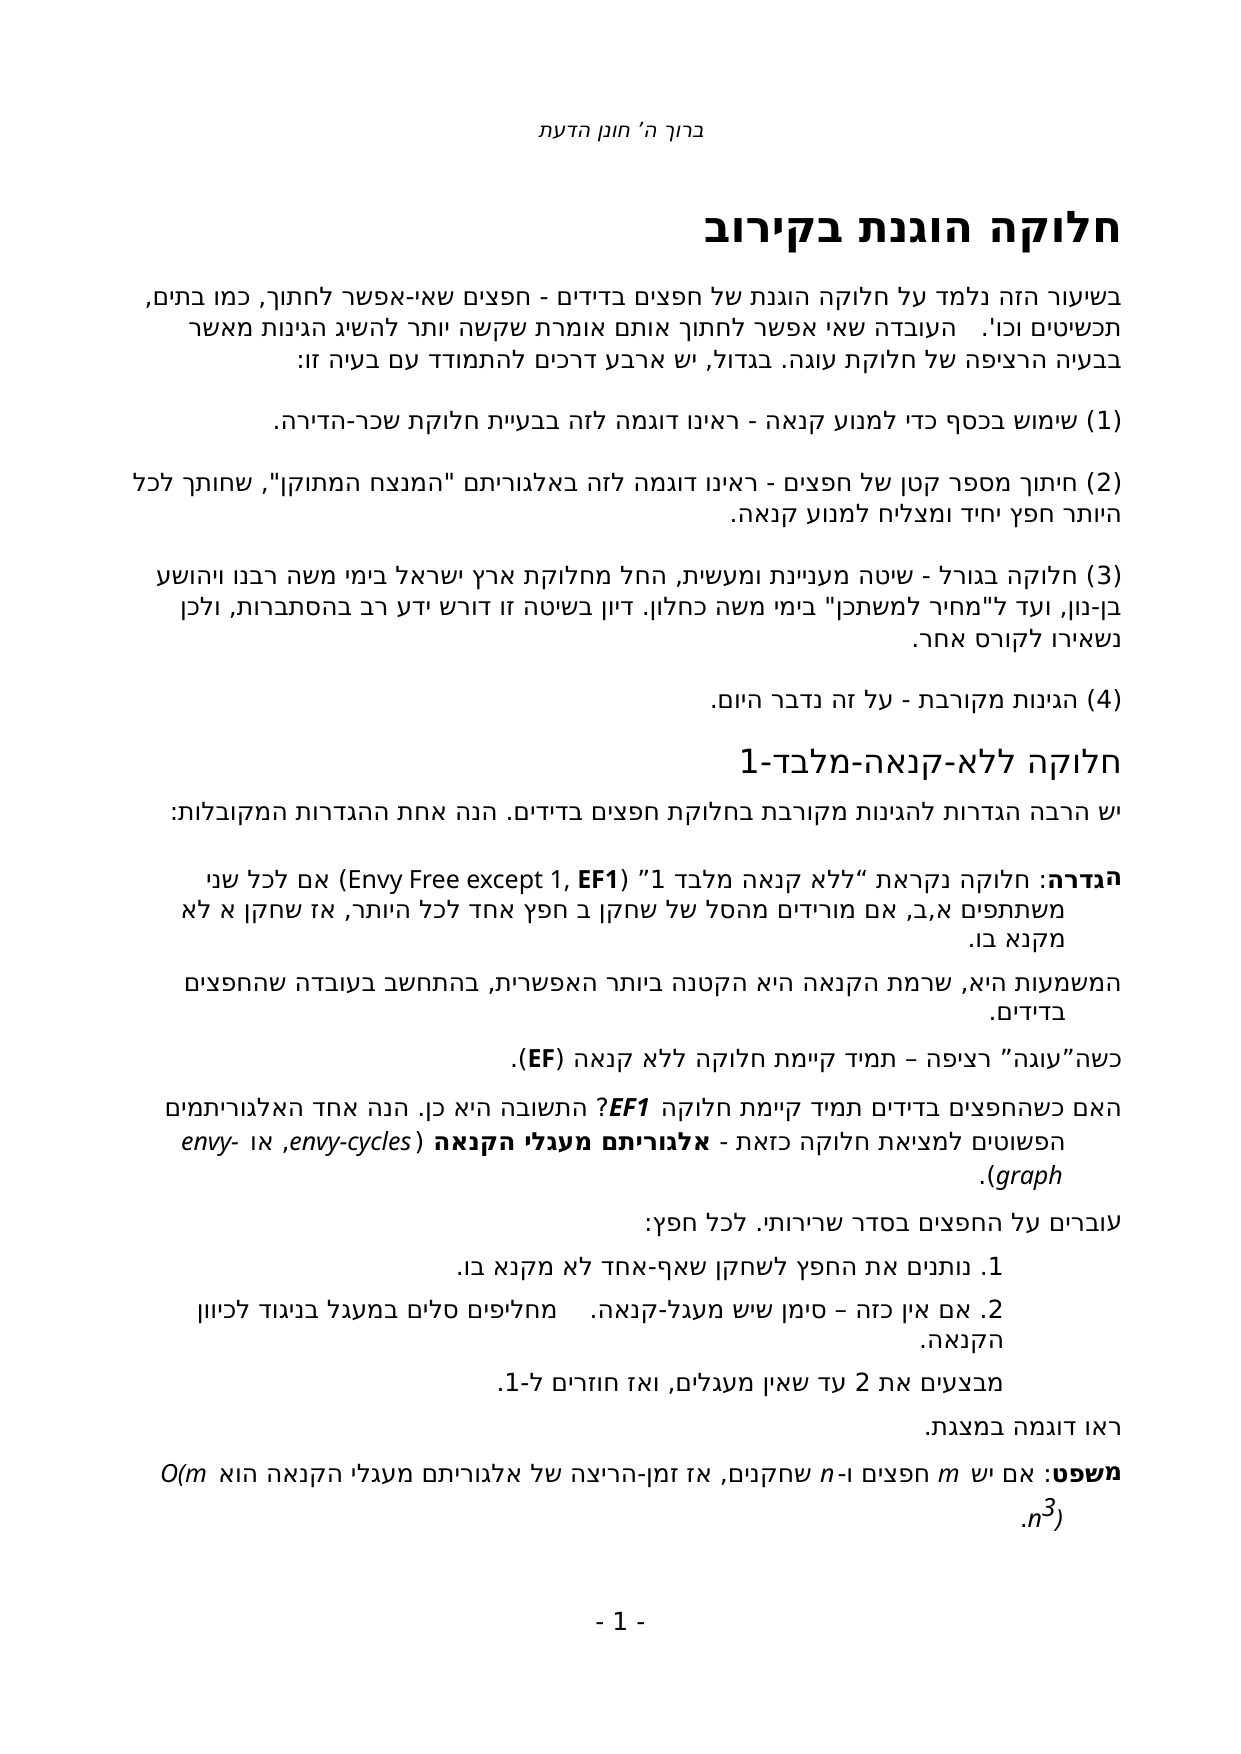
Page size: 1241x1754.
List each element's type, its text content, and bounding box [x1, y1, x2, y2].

subtitle חלוקה הוגנת בקירוב [118, 201, 1122, 252]
text (2) חיתוך מספר קטן של חפצים - ראינו דוגמה לזה באלגוריתם "המנצח המתוקן", שחותך לכל היותר חפץ יחיד ומצליח למנוע קנאה. [118, 468, 1122, 531]
text משפט: אם יש m חפצים ו-n שחקנים, אז זמן-הריצה של אלגוריתם מעגלי הקנאה הוא O(m n3). [118, 1456, 1122, 1534]
text (3) חלוקה בגורל - שיטה מעניינת ומעשית, החל מחלוקת ארץ ישראל בימי משה רבנו ויהושע בן-נון, ועד ל"מחיר למשתכן" בימי משה כחלון. דיון בשיטה זו דורש ידע רב בהסתברות, ולכן נשאירו לקורס אחר. [118, 561, 1122, 656]
subtitle חלוקה ללא-קנאה-מלבד-1 [118, 742, 1122, 785]
text המשמעות היא, שרמת הקנאה היא הקטנה ביותר האפשרית, בהתחשב בעובדה שהחפצים בדידים. [118, 968, 1122, 1026]
text 1. נותנים את החפץ לשחקן שאף-אחד לא מקנא בו. [118, 1252, 1004, 1281]
text כשה”עוגה” רציפה – תמיד קיימת חלוקה ללא קנאה (EF). [118, 1041, 1122, 1075]
text יש הרבה הגדרות להגינות מקורבת בחלוקת חפצים בדידים. הנה אחת ההגדרות המקובלות: [118, 797, 1122, 826]
text עוברים על החפצים בסדר שרירותי. לכל חפץ: [118, 1206, 1122, 1238]
text ראו דוגמה במצגת. [118, 1412, 1122, 1441]
text (1) שימוש בכסף כדי למנוע קנאה - ראינו דוגמה לזה בבעיית חלוקת שכר-הדירה. [118, 407, 1122, 438]
text 2. אם אין כזה – סימן שיש מעגל-קנאה. מחליפים סלים במעגל בניגוד לכיוון הקנאה. [118, 1296, 1004, 1354]
text בשיעור הזה נלמד על חלוקה הוגנת של חפצים בדידים - חפצים שאי-אפשר לחתוך, כמו בתים, תכשיטים וכו'. העובדה שאי אפשר לחתוך אותם אומרת שקשה יותר להשיג הגינות מאשר בבעיה הרציפה של חלוקת עוגה. בגדול, יש ארבע דרכים להתמודד עם בעיה זו: [118, 282, 1122, 377]
text הגדרה: חלוקה נקראת “ללא קנאה מלבד 1” (Envy Free except 1, EF1) אם לכל שני משתתפים א,ב, אם מורידים מהסל של שחקן ב חפץ אחד לכל היותר, אז שחקן א לא מקנא בו. [118, 861, 1122, 954]
text האם כשהחפצים בדידים תמיד קיימת חלוקה EF1? התשובה היא כן. הנה אחד האלגוריתמים הפשוטים למציאת חלוקה כזאת - אלגוריתם מעגלי הקנאה (envy-cycles, או envy-graph). [118, 1089, 1122, 1192]
text (4) הגינות מקורבת - על זה נדבר היום. [118, 686, 1122, 717]
text מבצעים את 2 עד שאין מעגלים, ואז חוזרים ל-1. [118, 1368, 1004, 1398]
